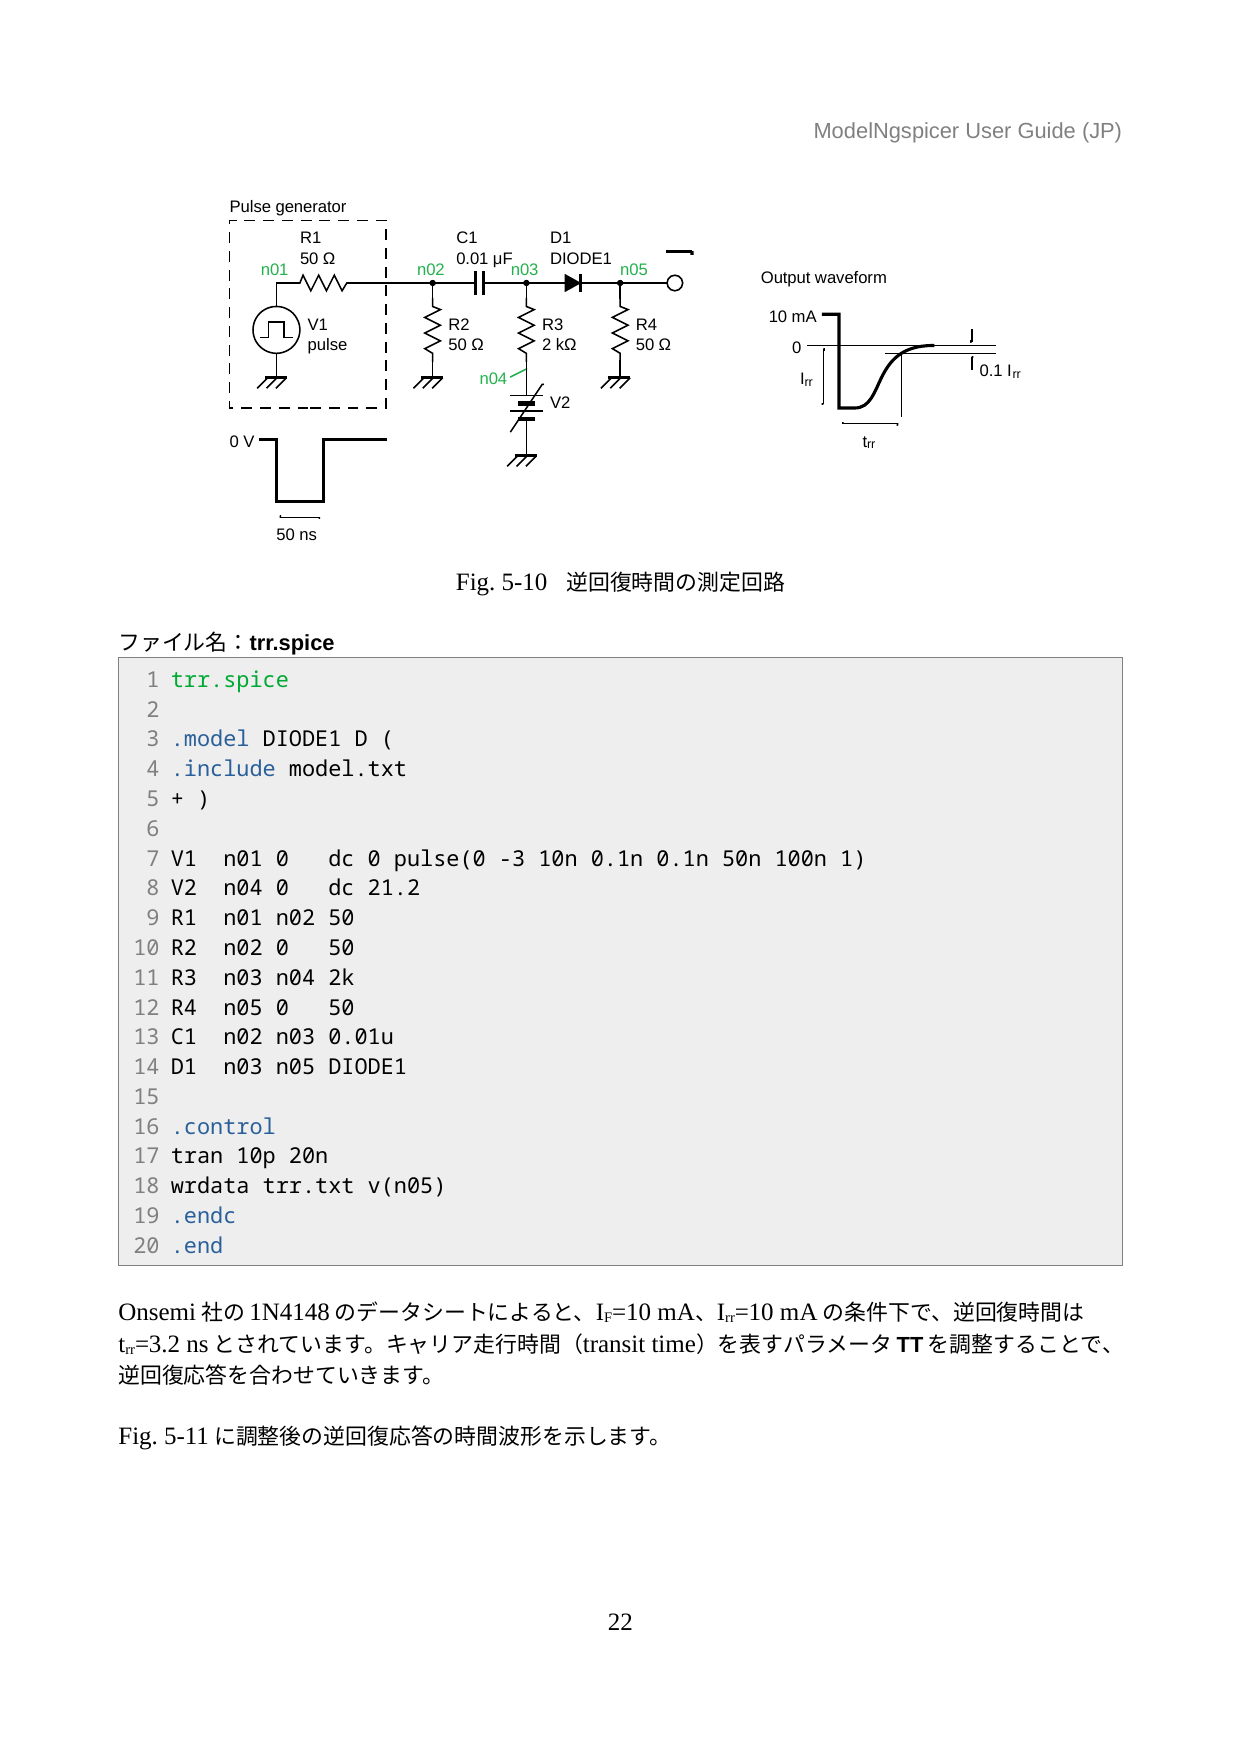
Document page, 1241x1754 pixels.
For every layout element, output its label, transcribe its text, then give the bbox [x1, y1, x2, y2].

text Onsemi社の1N4148のデータシートによると、IF=10 mA、Irr=10 mAの条件下で、逆回復時間はtrr=3.2 nsとされています。キャリア走行時間（transit time）を表すパラメータTTを調整することで、逆回復応答を合わせていきます。 [118, 1295, 1122, 1390]
text Fig. 5-10 逆回復時間の測定回路 [118, 173, 1122, 597]
table_header 1 2 3 4 5 6 7 8 9 10 11 12 13 14 15 16 17 18 19 20 [119, 658, 165, 1265]
text Fig. 5-11に調整後の逆回復応答の時間波形を示します。 [118, 1419, 1122, 1451]
text ファイル名：trr.spice [118, 625, 1122, 657]
table_header trr.spice .model DIODE1 D ( .include model.txt + ) V1 n01 0 dc 0 pulse(0 -3 10n 0.1n 0.1n 50n 100n 1) V2 n04 0 dc 21.2 R1 n01 n02 50 R2 n02 0 50 R3 n03 n04 2k R4 n05 0 50 C1 n02 n03 0.01u D1 n03 n05 DIODE1 .control tran 10p 20n wrdata trr.txt v(n05) .endc .end [165, 658, 1122, 1265]
